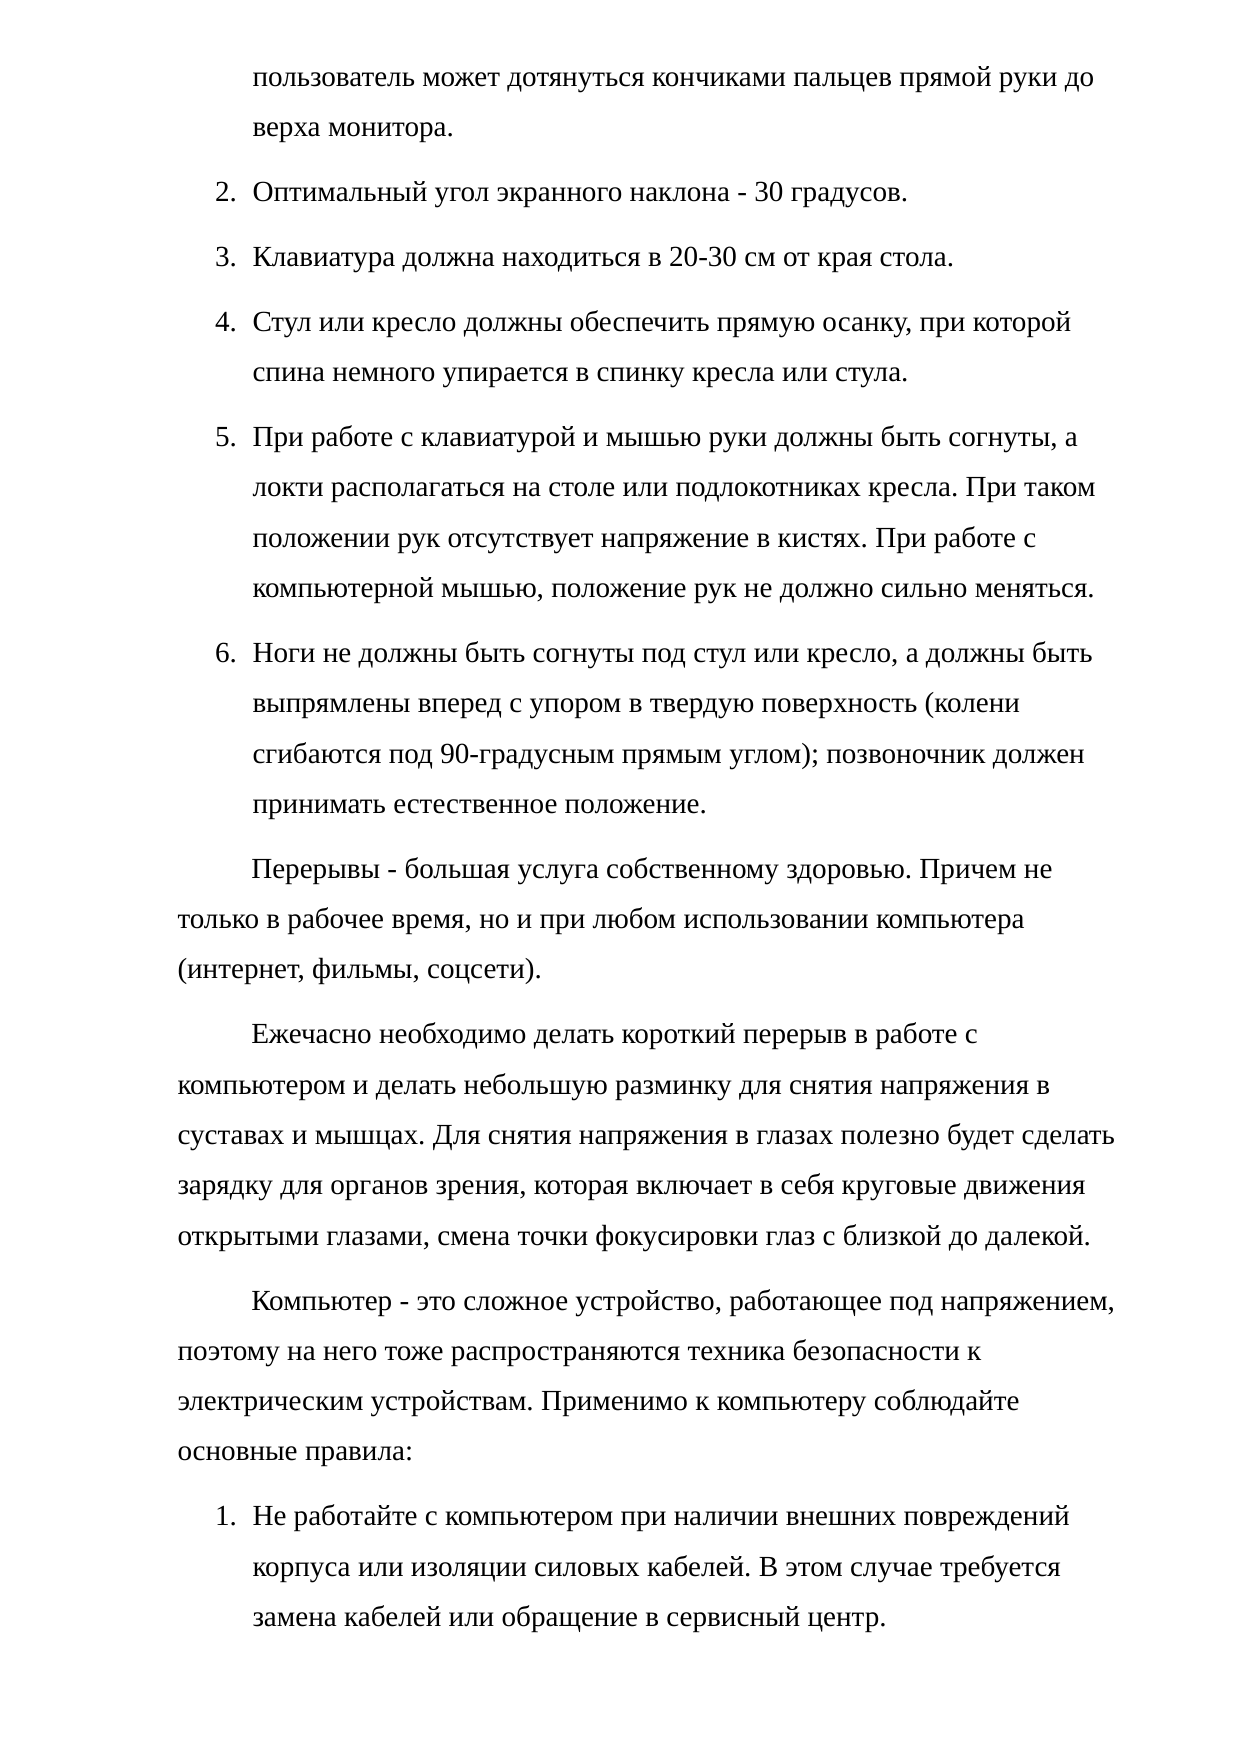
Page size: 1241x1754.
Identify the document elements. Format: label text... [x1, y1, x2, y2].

text Перерывы - большая услуга собственному здоровью. Причем не только в рабочее время, но и при любом использовании компьютера (интернет, фильмы, соцсети). [177, 851, 1122, 985]
text Компьютер - это сложное устройство, работающее под напряжением, поэтому на него тоже распространяются техника безопасности к электрическим устройствам. Применимо к компьютеру соблюдайте основные правила: [177, 1283, 1122, 1467]
list Клавиатура должна находиться в 20-30 см от края стола. [215, 239, 1122, 273]
list При работе с клавиатурой и мышью руки должны быть согнуты, а локти располагаться на столе или подлокотниках кресла. При таком положении рук отсутствует напряжение в кистях. При работе с компьютерной мышью, положение рук не должно сильно меняться. [215, 419, 1122, 604]
list Оптимальный угол экранного наклона - 30 градусов. [215, 174, 1122, 208]
list Ноги не должны быть согнуты под стул или кресло, а должны быть выпрямлены вперед с упором в твердую поверхность (колени сгибаются под 90-градусным прямым углом); позвоночник должен принимать естественное положение. [215, 635, 1122, 819]
list Стул или кресло должны обеспечить прямую осанку, при которой спина немного упирается в спинку кресла или стула. [215, 304, 1122, 388]
list пользователь может дотянуться кончиками пальцев прямой руки до верха монитора. [215, 59, 1122, 143]
text Ежечасно необходимо делать короткий перерыв в работе с компьютером и делать небольшую разминку для снятия напряжения в суставах и мышцах. Для снятия напряжения в глазах полезно будет сделать зарядку для органов зрения, которая включает в себя круговые движения открытыми глазами, смена точки фокусировки глаз с близкой до далекой. [177, 1016, 1122, 1251]
list Не работайте с компьютером при наличии внешних повреждений корпуса или изоляции силовых кабелей. В этом случае требуется замена кабелей или обращение в сервисный центр. [215, 1498, 1122, 1633]
